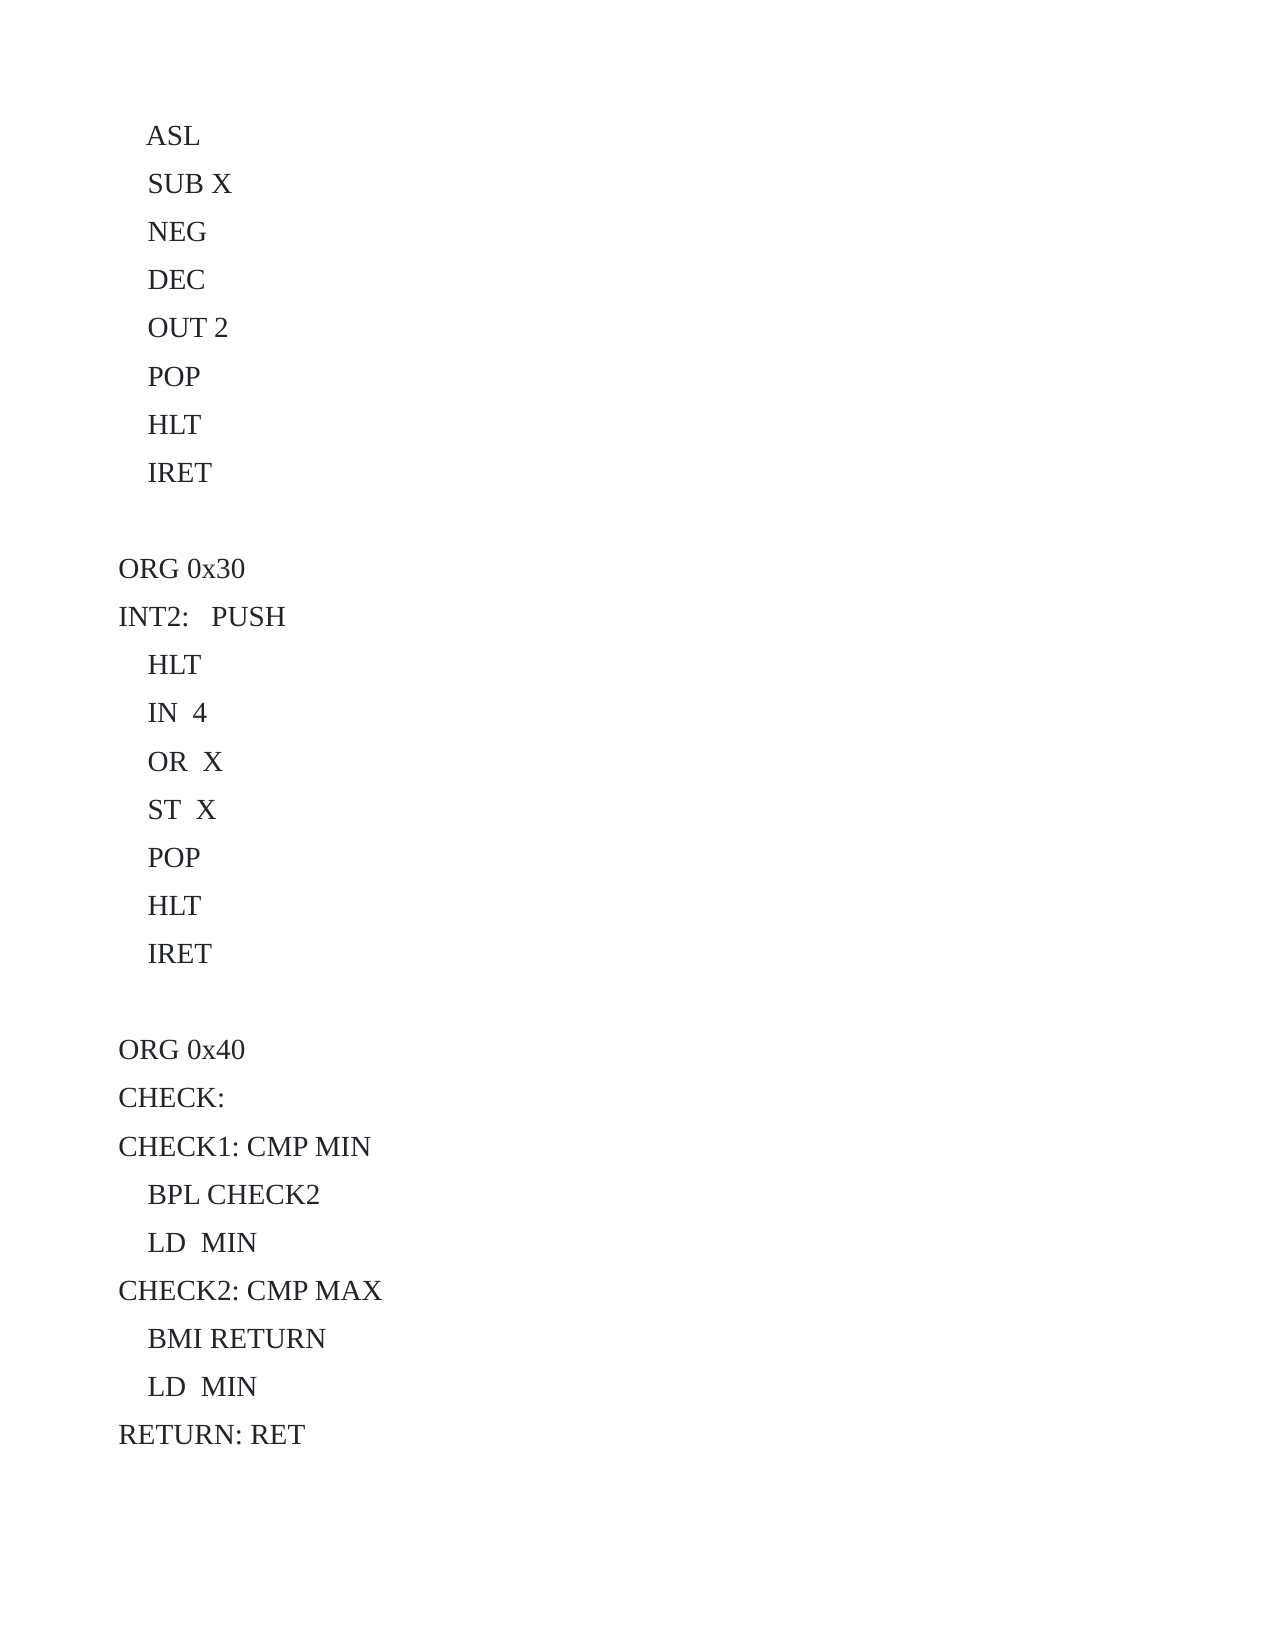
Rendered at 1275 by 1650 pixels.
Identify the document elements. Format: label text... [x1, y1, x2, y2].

text IRET [118, 455, 1157, 488]
text NEG [118, 214, 1157, 248]
text INT2: PUSH [118, 599, 1157, 633]
text ORG 0x30 [118, 551, 1157, 585]
text BPL CHECK2 [118, 1177, 1157, 1210]
text CHECK2: CMP MAX [118, 1273, 1157, 1307]
text CHECK: [118, 1081, 1157, 1114]
text IN 4 [118, 696, 1157, 729]
text ORG 0x40 [118, 1032, 1157, 1066]
text OR X [118, 744, 1157, 777]
text POP [118, 840, 1157, 873]
text HLT [118, 407, 1157, 440]
text IRET [118, 936, 1157, 970]
text OUT 2 [118, 311, 1157, 344]
text POP [118, 359, 1157, 392]
text HLT [118, 888, 1157, 922]
text ST X [118, 792, 1157, 825]
text HLT [118, 647, 1157, 681]
text CHECK1: CMP MIN [118, 1129, 1157, 1162]
text RETURN: RET [118, 1417, 1157, 1451]
text ASL [118, 118, 1157, 152]
text DEC [118, 262, 1157, 296]
text BMI RETURN [118, 1321, 1157, 1355]
text LD MIN [118, 1225, 1157, 1258]
text SUB X [118, 166, 1157, 200]
text LD MIN [118, 1369, 1157, 1403]
